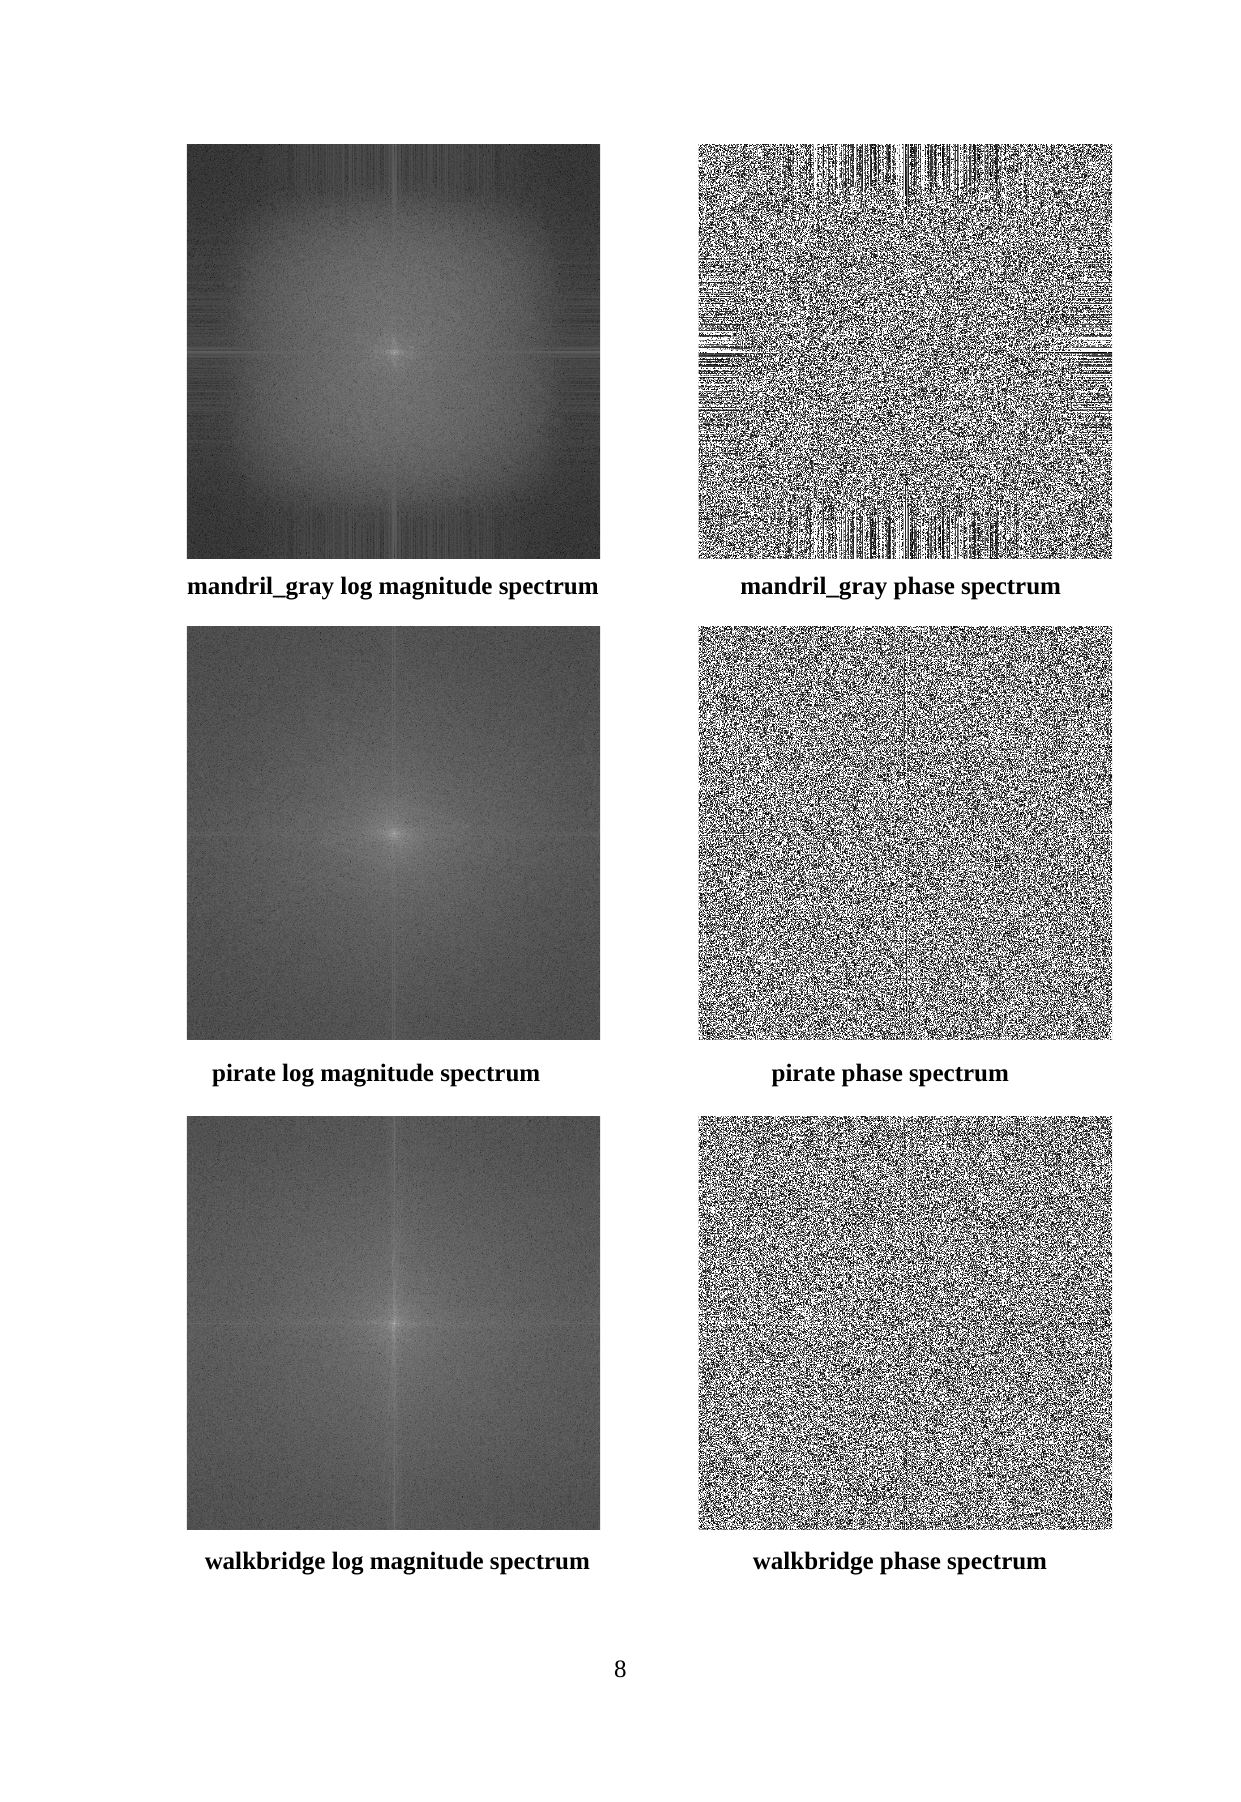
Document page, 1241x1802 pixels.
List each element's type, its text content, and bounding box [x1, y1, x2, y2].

picture [186, 144, 601, 559]
picture [698, 1116, 1113, 1530]
text pirate log magnitude spectrum pirate phase spectrum [118, 1058, 1122, 1087]
text walkbridge log magnitude spectrum walkbridge phase spectrum [118, 1546, 1122, 1575]
picture [698, 626, 1113, 1040]
picture [186, 1116, 601, 1530]
picture [698, 144, 1113, 559]
text mandril_gray log magnitude spectrum mandril_gray phase spectrum [118, 571, 1122, 600]
picture [186, 626, 601, 1040]
